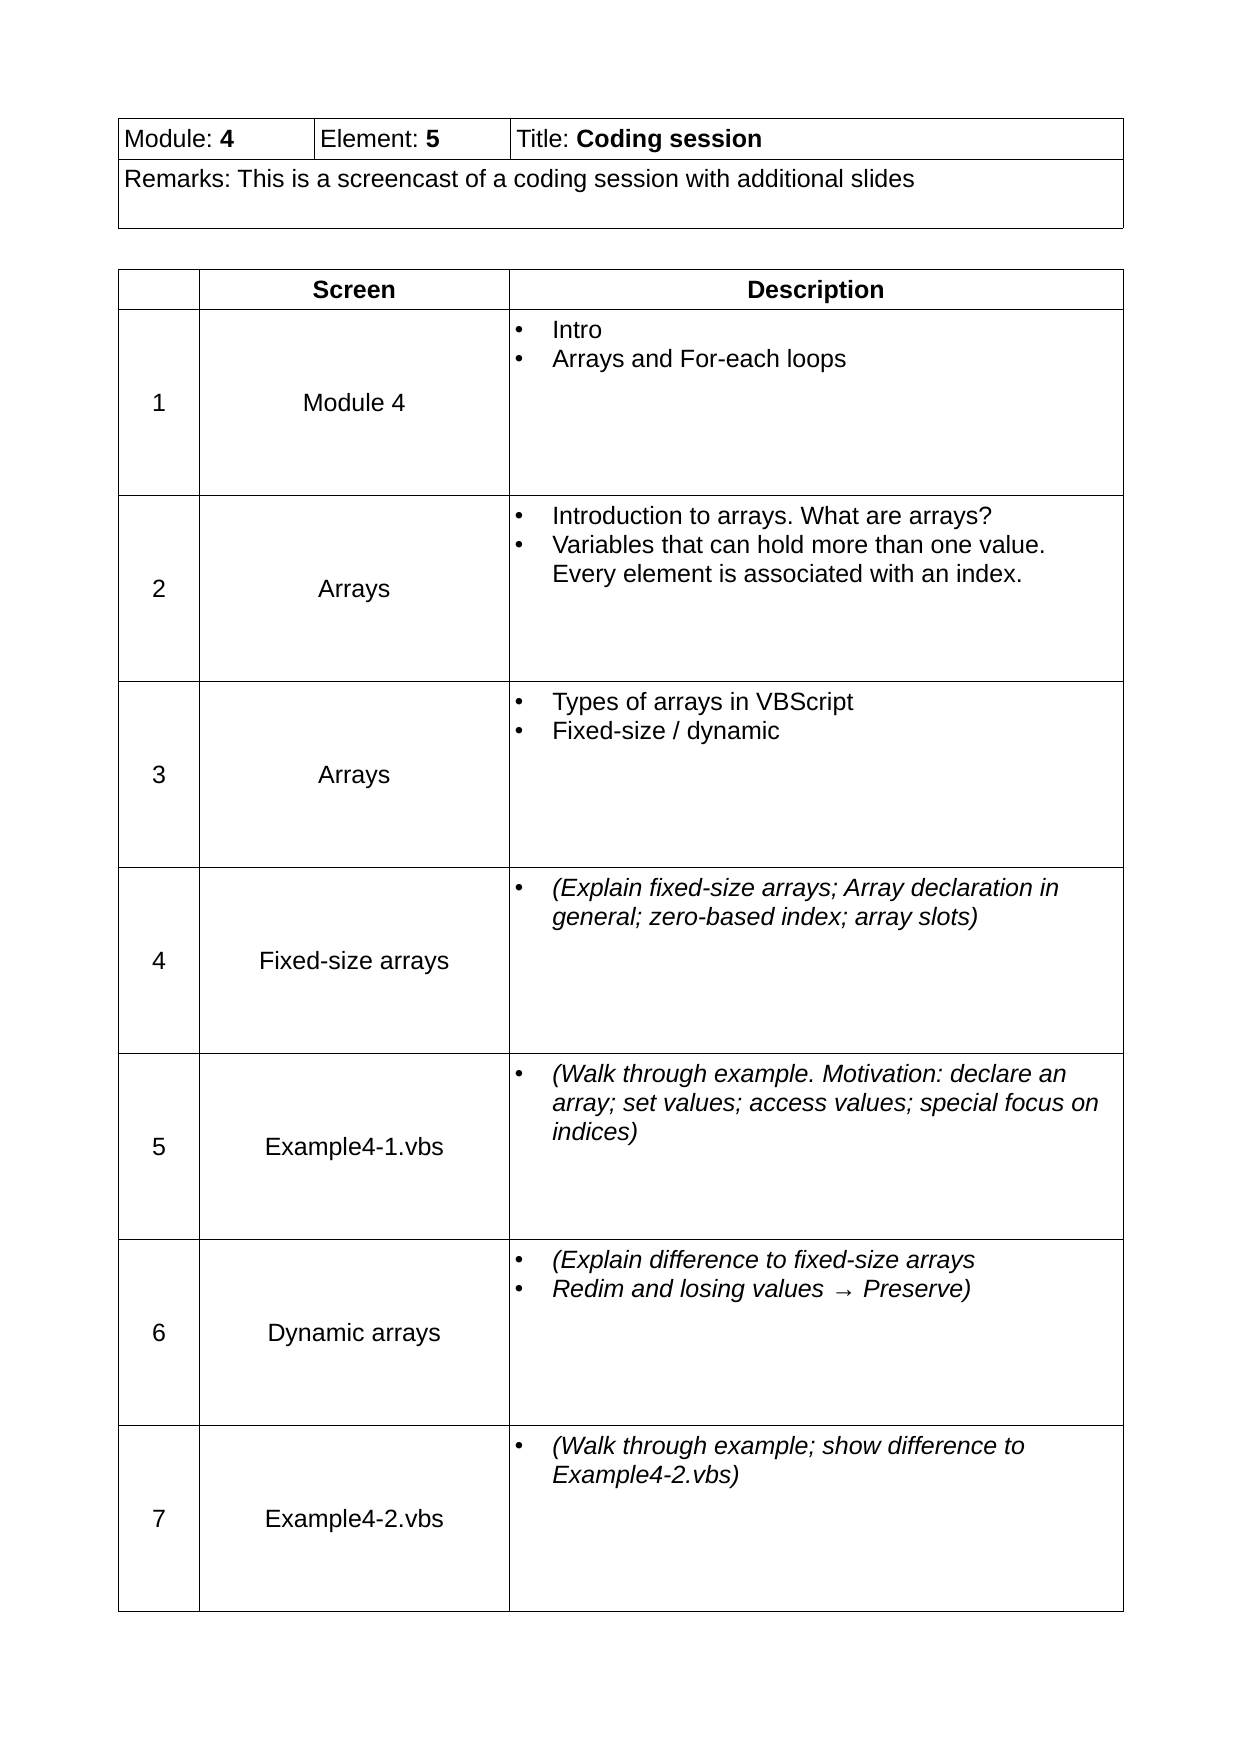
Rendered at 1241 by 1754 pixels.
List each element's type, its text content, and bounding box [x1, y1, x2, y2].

table_cell 1 [119, 310, 199, 495]
table_cell 5 [119, 1054, 199, 1239]
table_header Element: 5 [315, 119, 510, 158]
table_cell 2 [119, 496, 199, 681]
table_cell Intro Arrays and For-each loops [510, 310, 1123, 495]
table_cell (Walk through example. Motivation: declare an array; set values; access values; special focus on indices) [510, 1054, 1123, 1239]
table_cell 6 [119, 1240, 199, 1425]
table_cell (Walk through example; show difference to Example4-2.vbs) [510, 1426, 1123, 1611]
table_header Screen [200, 270, 509, 309]
table_cell Introduction to arrays. What are arrays? Variables that can hold more than one value. Every element is associated with an index. [510, 496, 1123, 681]
table_cell Example4-1.vbs [200, 1054, 509, 1239]
table_cell Types of arrays in VBScript Fixed-size / dynamic [510, 682, 1123, 867]
table_cell Fixed-size arrays [200, 868, 509, 1053]
table_header [119, 270, 199, 309]
table_cell (Explain difference to fixed-size arrays Redim and losing values → Preserve) [510, 1240, 1123, 1425]
table_cell Dynamic arrays [200, 1240, 509, 1425]
table_cell Arrays [200, 682, 509, 867]
table_cell (Explain fixed-size arrays; Array declaration in general; zero-based index; array slots) [510, 868, 1123, 1053]
table_cell Module 4 [200, 310, 509, 495]
table_cell 7 [119, 1426, 199, 1611]
table_cell Arrays [200, 496, 509, 681]
table_header Title: Coding session [511, 119, 1123, 158]
table_cell 3 [119, 682, 199, 867]
table_header Module: 4 [119, 119, 314, 158]
table_cell Example4-2.vbs [200, 1426, 509, 1611]
table_cell 4 [119, 868, 199, 1053]
table_header Description [510, 270, 1123, 309]
table_cell Remarks: This is a screencast of a coding session with additional slides [119, 160, 1123, 227]
